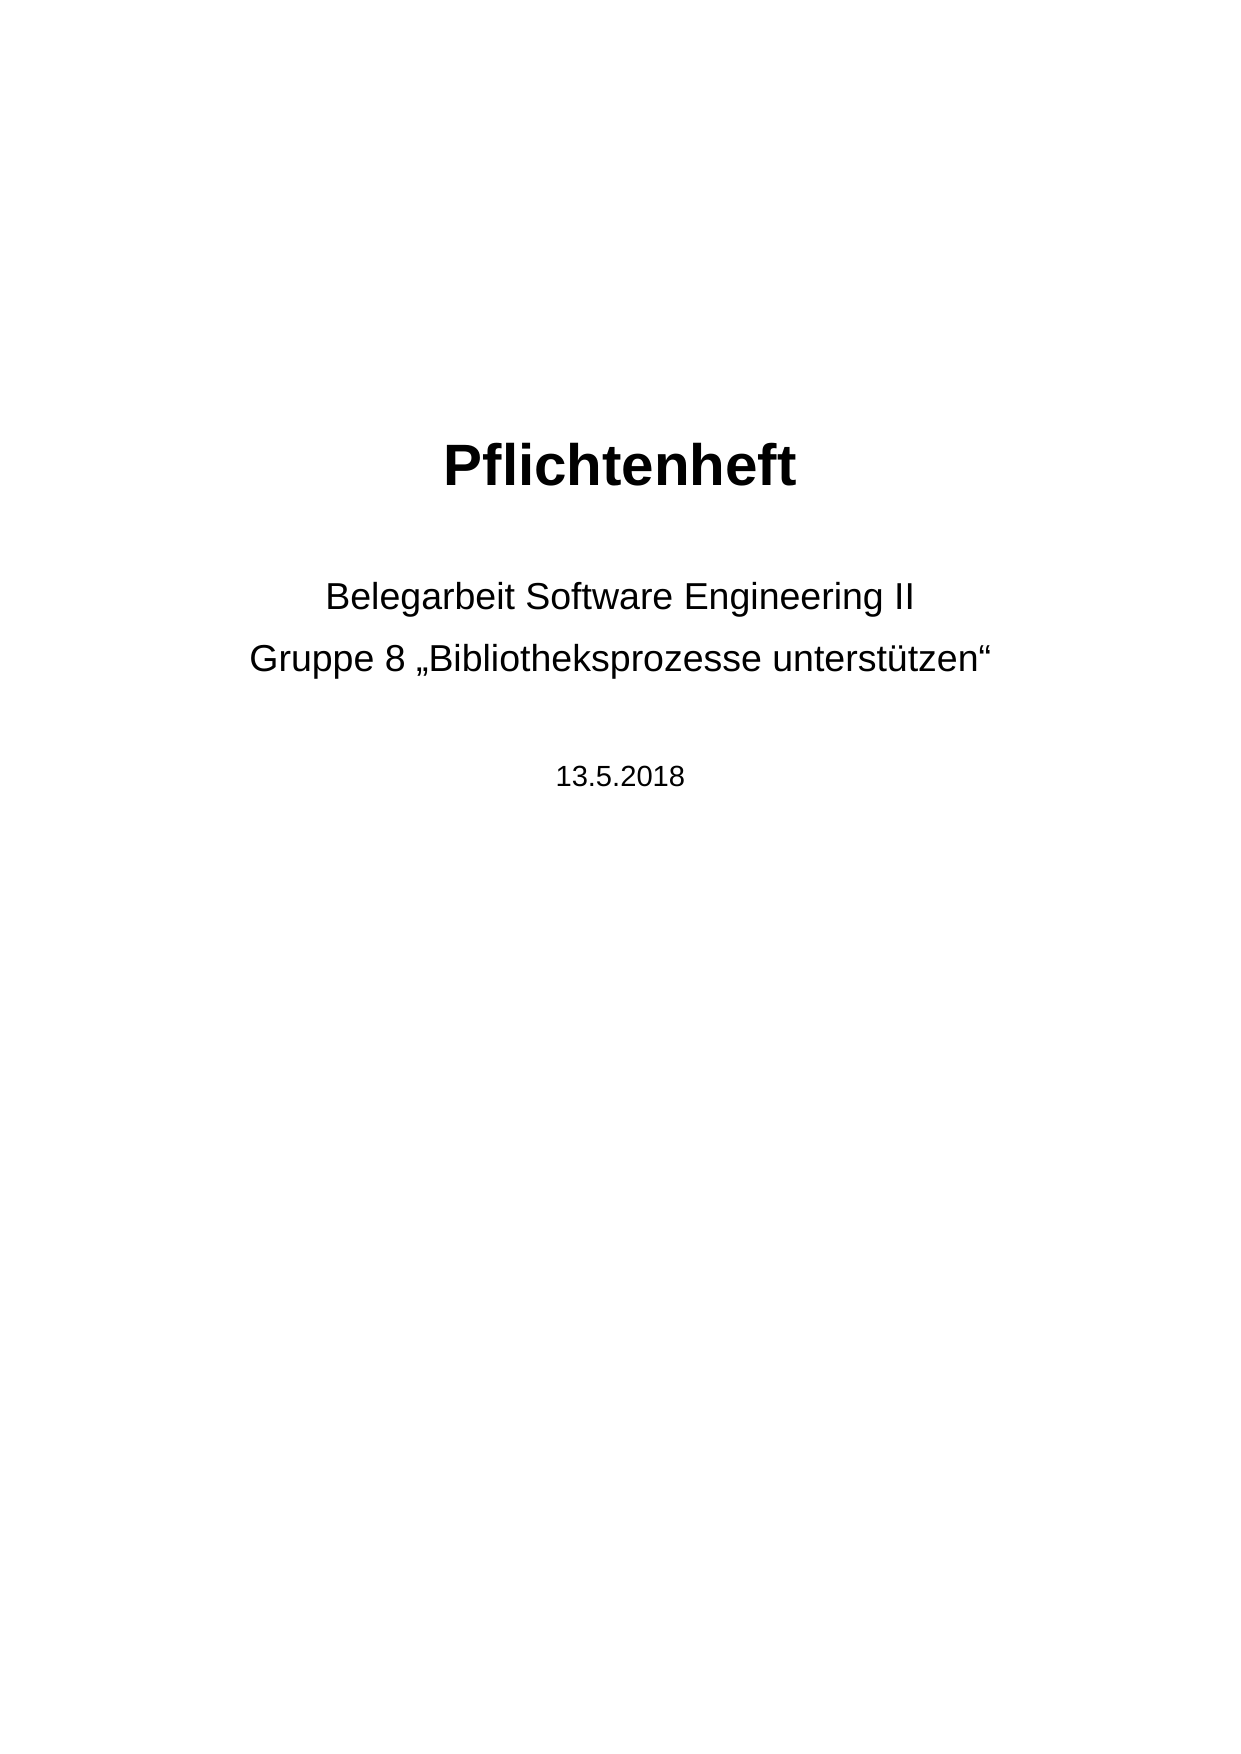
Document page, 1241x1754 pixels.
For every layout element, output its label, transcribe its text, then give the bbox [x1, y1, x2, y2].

subtitle Gruppe 8 „Bibliotheksprozesse unterstützen“ [118, 636, 1122, 679]
text 13.5.2018 [118, 758, 1122, 792]
title Pflichtenheft [118, 431, 1122, 498]
subtitle Belegarbeit Software Engineering II [118, 574, 1122, 617]
